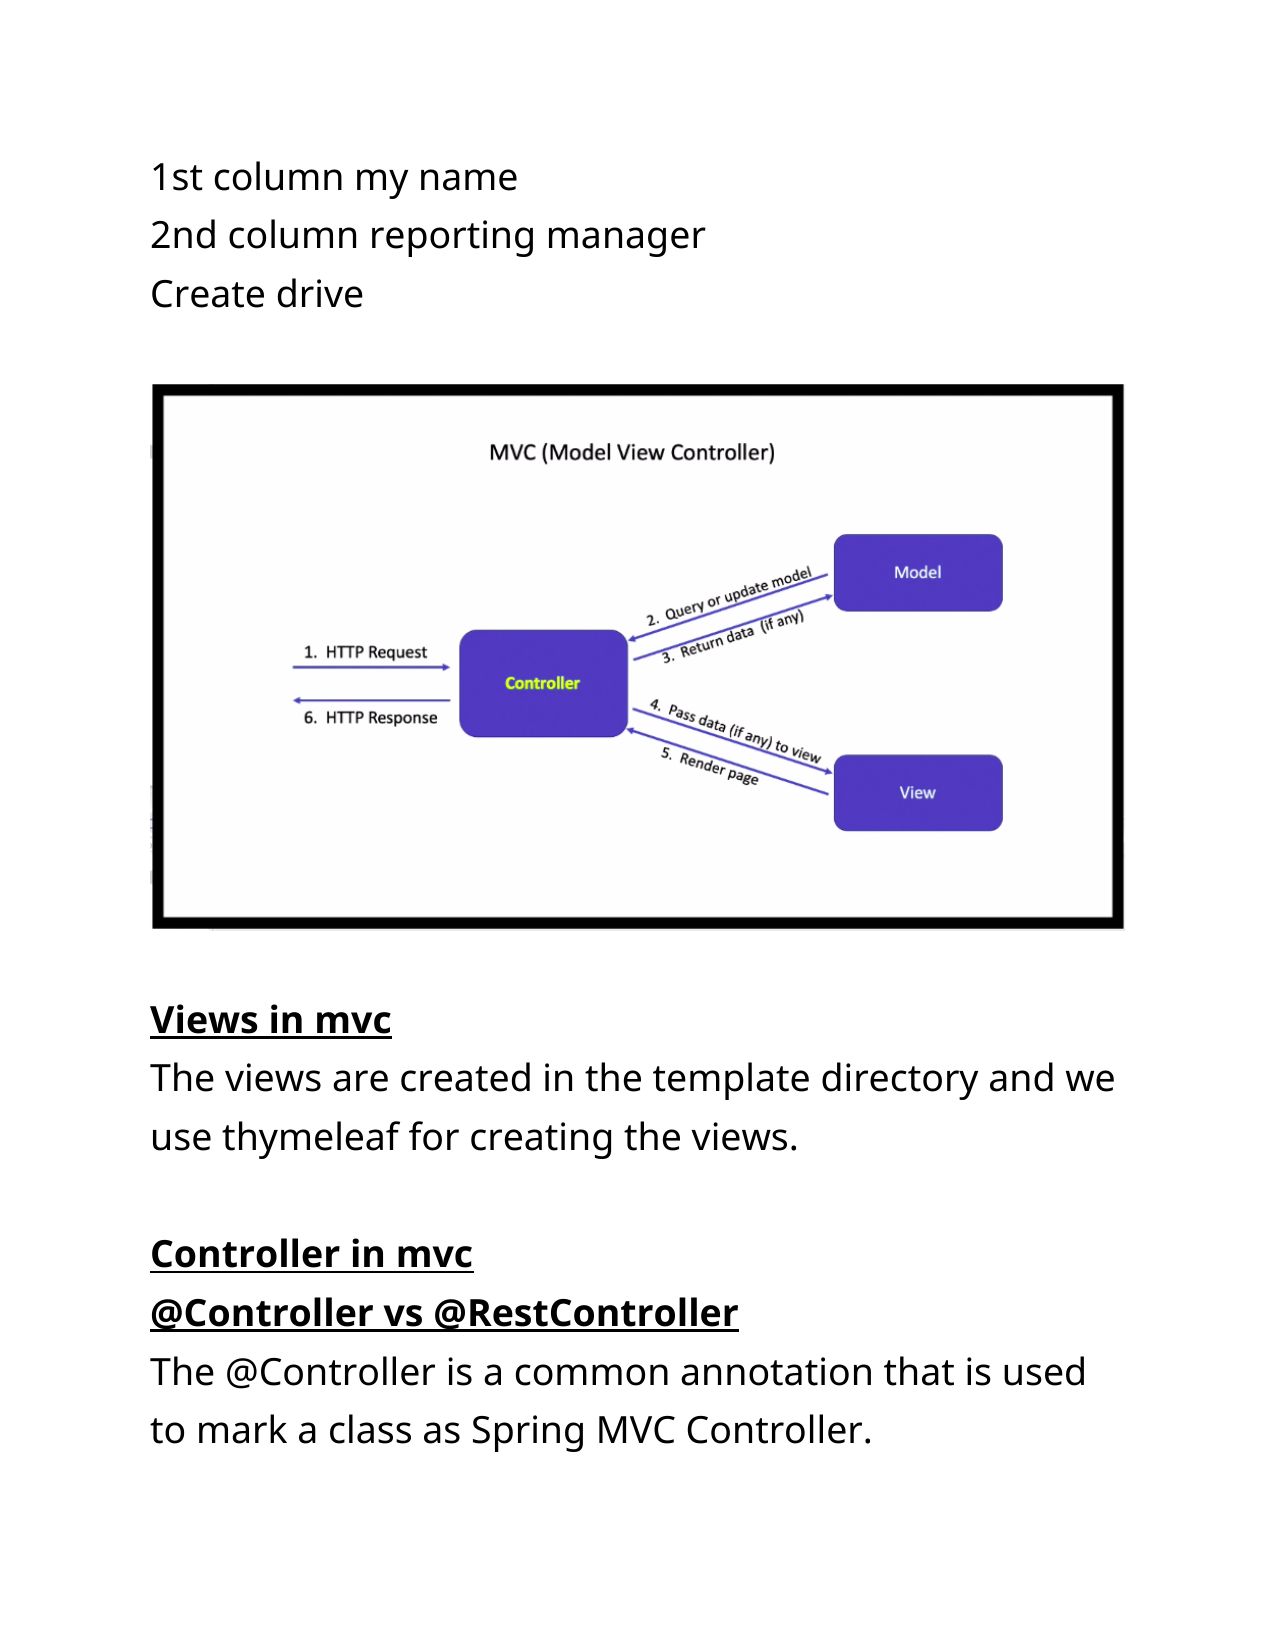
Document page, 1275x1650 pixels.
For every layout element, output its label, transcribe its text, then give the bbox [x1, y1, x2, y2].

text 1st column my name [150, 150, 1125, 201]
text Controller in mvc [150, 1227, 1125, 1278]
text The views are created in the template directory and we use thymeleaf for creating the views. [150, 1052, 1125, 1161]
text 2nd column reporting manager [150, 209, 1125, 260]
text Create drive [150, 267, 1125, 318]
text @Controller vs @RestController [150, 1286, 1125, 1337]
text Views in mvc [150, 993, 1125, 1044]
text The @Controller is a common annotation that is used to mark a class as Spring MVC Controller. [150, 1345, 1125, 1454]
picture [150, 384, 1125, 931]
